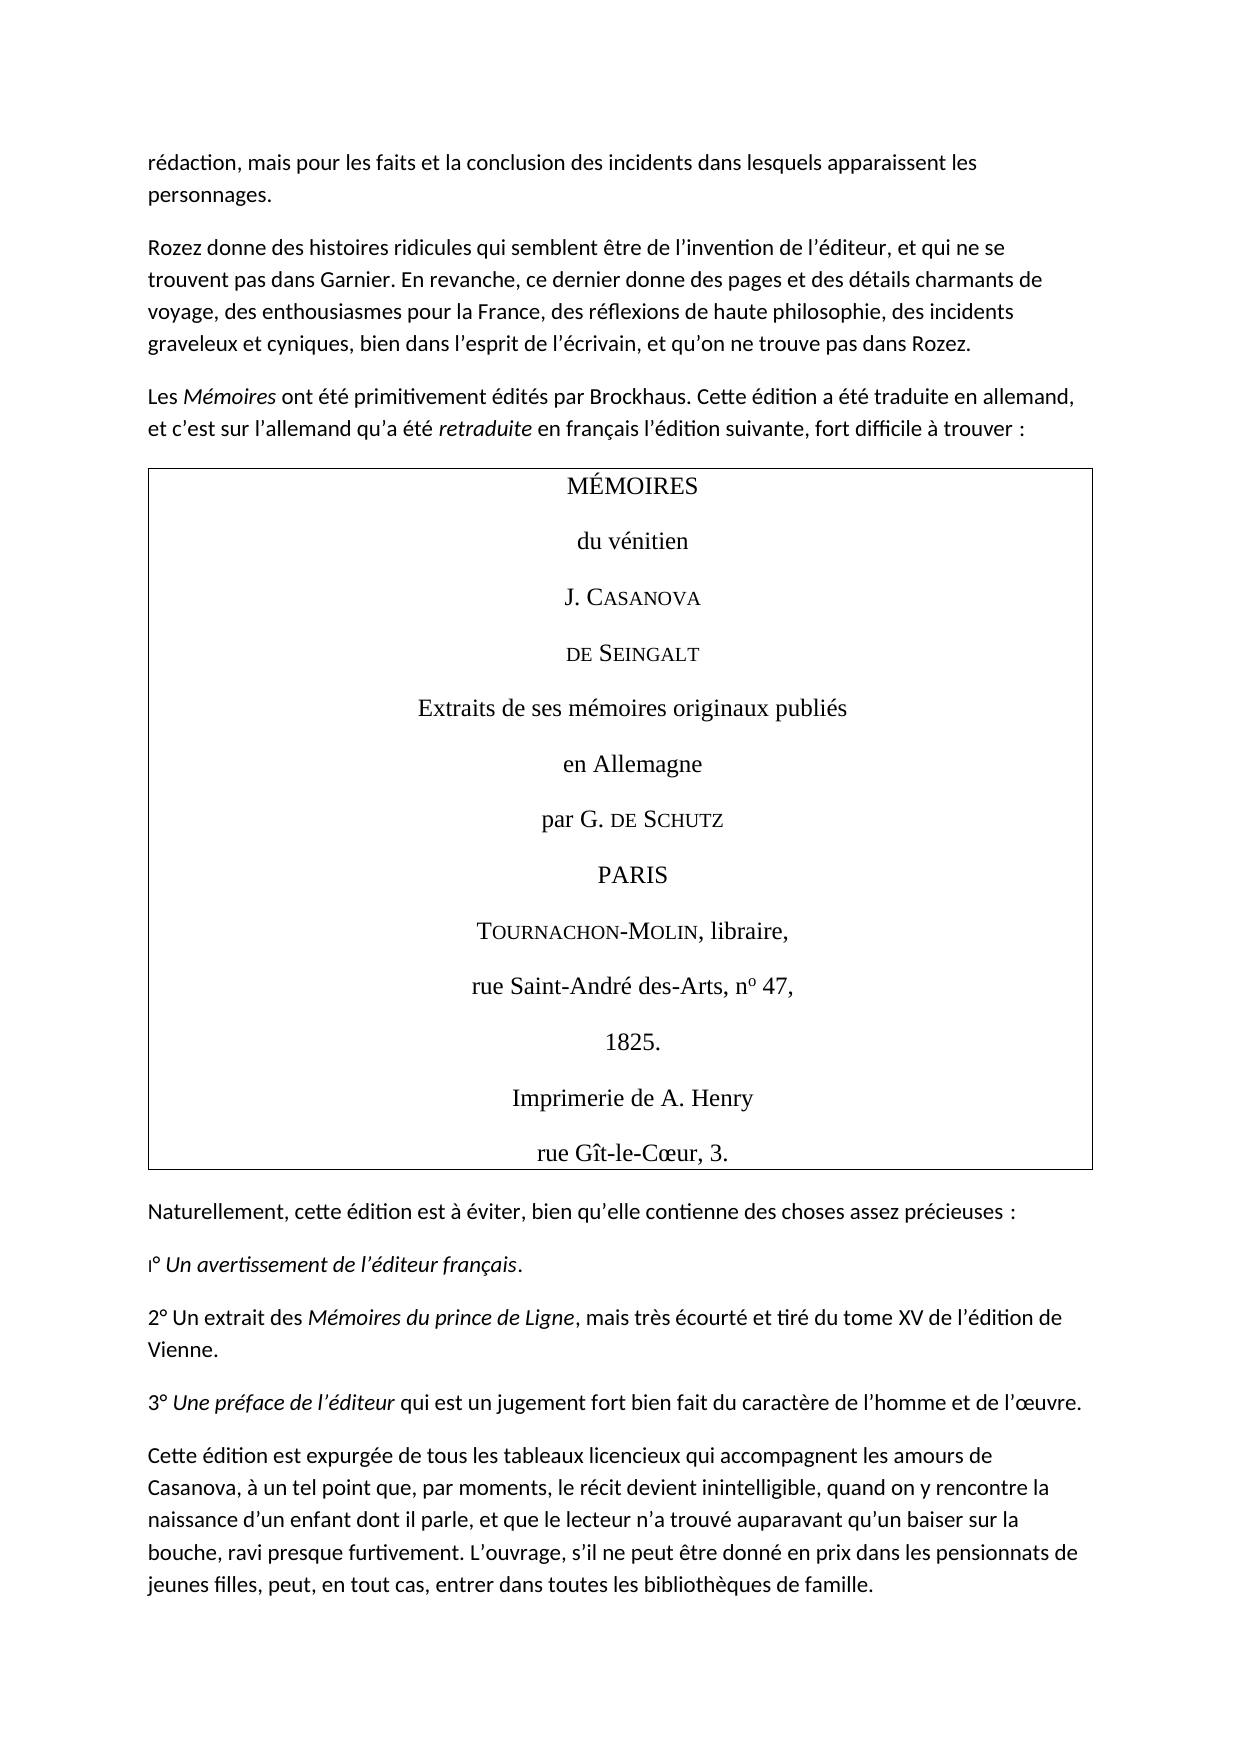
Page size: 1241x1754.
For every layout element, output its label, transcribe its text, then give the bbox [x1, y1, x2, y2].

text par G. de Schutz [149, 801, 1092, 833]
text 1825. [149, 1024, 1092, 1056]
text Imprimerie de A. Henry [149, 1079, 1092, 1111]
text en Allemagne [149, 746, 1092, 778]
text de Seingalt [149, 634, 1092, 666]
text 3° Une préface de l’éditeur qui est un jugement fort bien fait du caractère de l’homme et de l’œuvre. [148, 1388, 1093, 1416]
text J. Casanova [149, 579, 1092, 611]
text Tournachon-Molin, libraire, [149, 913, 1092, 944]
text i° Un avertissement de l’éditeur français. [148, 1250, 1093, 1278]
text rue Gît-le-Cœur, 3. [149, 1135, 1092, 1169]
text du vénitien [149, 523, 1092, 555]
text rue Saint-André des-Arts, no 47, [149, 968, 1092, 1000]
text Naturellement, cette édition est à éviter, bien qu’elle contienne des choses assez précieuses : [148, 1197, 1093, 1225]
text 2° Un extrait des Mémoires du prince de Ligne, mais très écourté et tiré du tome XV de l’édition de Vienne. [148, 1303, 1093, 1363]
text Extraits de ses mémoires originaux publiés [149, 690, 1092, 722]
text PARIS [149, 857, 1092, 889]
text Cette édition est expurgée de tous les tableaux licencieux qui accompagnent les amours de Casanova, à un tel point que, par moments, le récit devient inintelligible, quand on y rencontre la naissance d’un enfant dont il parle, et que le lecteur n’a trouvé auparavant qu’un baiser sur la bouche, ravi presque furtivement. L’ouvrage, s’il ne peut être donné en prix dans les pensionnats de jeunes filles, peut, en tout cas, entrer dans toutes les bibliothèques de famille. [148, 1441, 1093, 1598]
text Rozez donne des histoires ridicules qui semblent être de l’invention de l’éditeur, et qui ne se trouvent pas dans Garnier. En revanche, ce dernier donne des pages et des détails charmants de voyage, des enthousiasmes pour la France, des réflexions de haute philosophie, des incidents graveleux et cyniques, bien dans l’esprit de l’écrivain, et qu’on ne trouve pas dans Rozez. [148, 233, 1093, 357]
text MÉMOIRES [149, 469, 1092, 499]
text Les Mémoires ont été primitivement édités par Brockhaus. Cette édition a été traduite en allemand, et c’est sur l’allemand qu’a été retraduite en français l’édition suivante, fort difficile à trouver : [148, 382, 1093, 443]
text rédaction, mais pour les faits et la conclusion des incidents dans lesquels apparaissent les personnages. [148, 148, 1093, 208]
